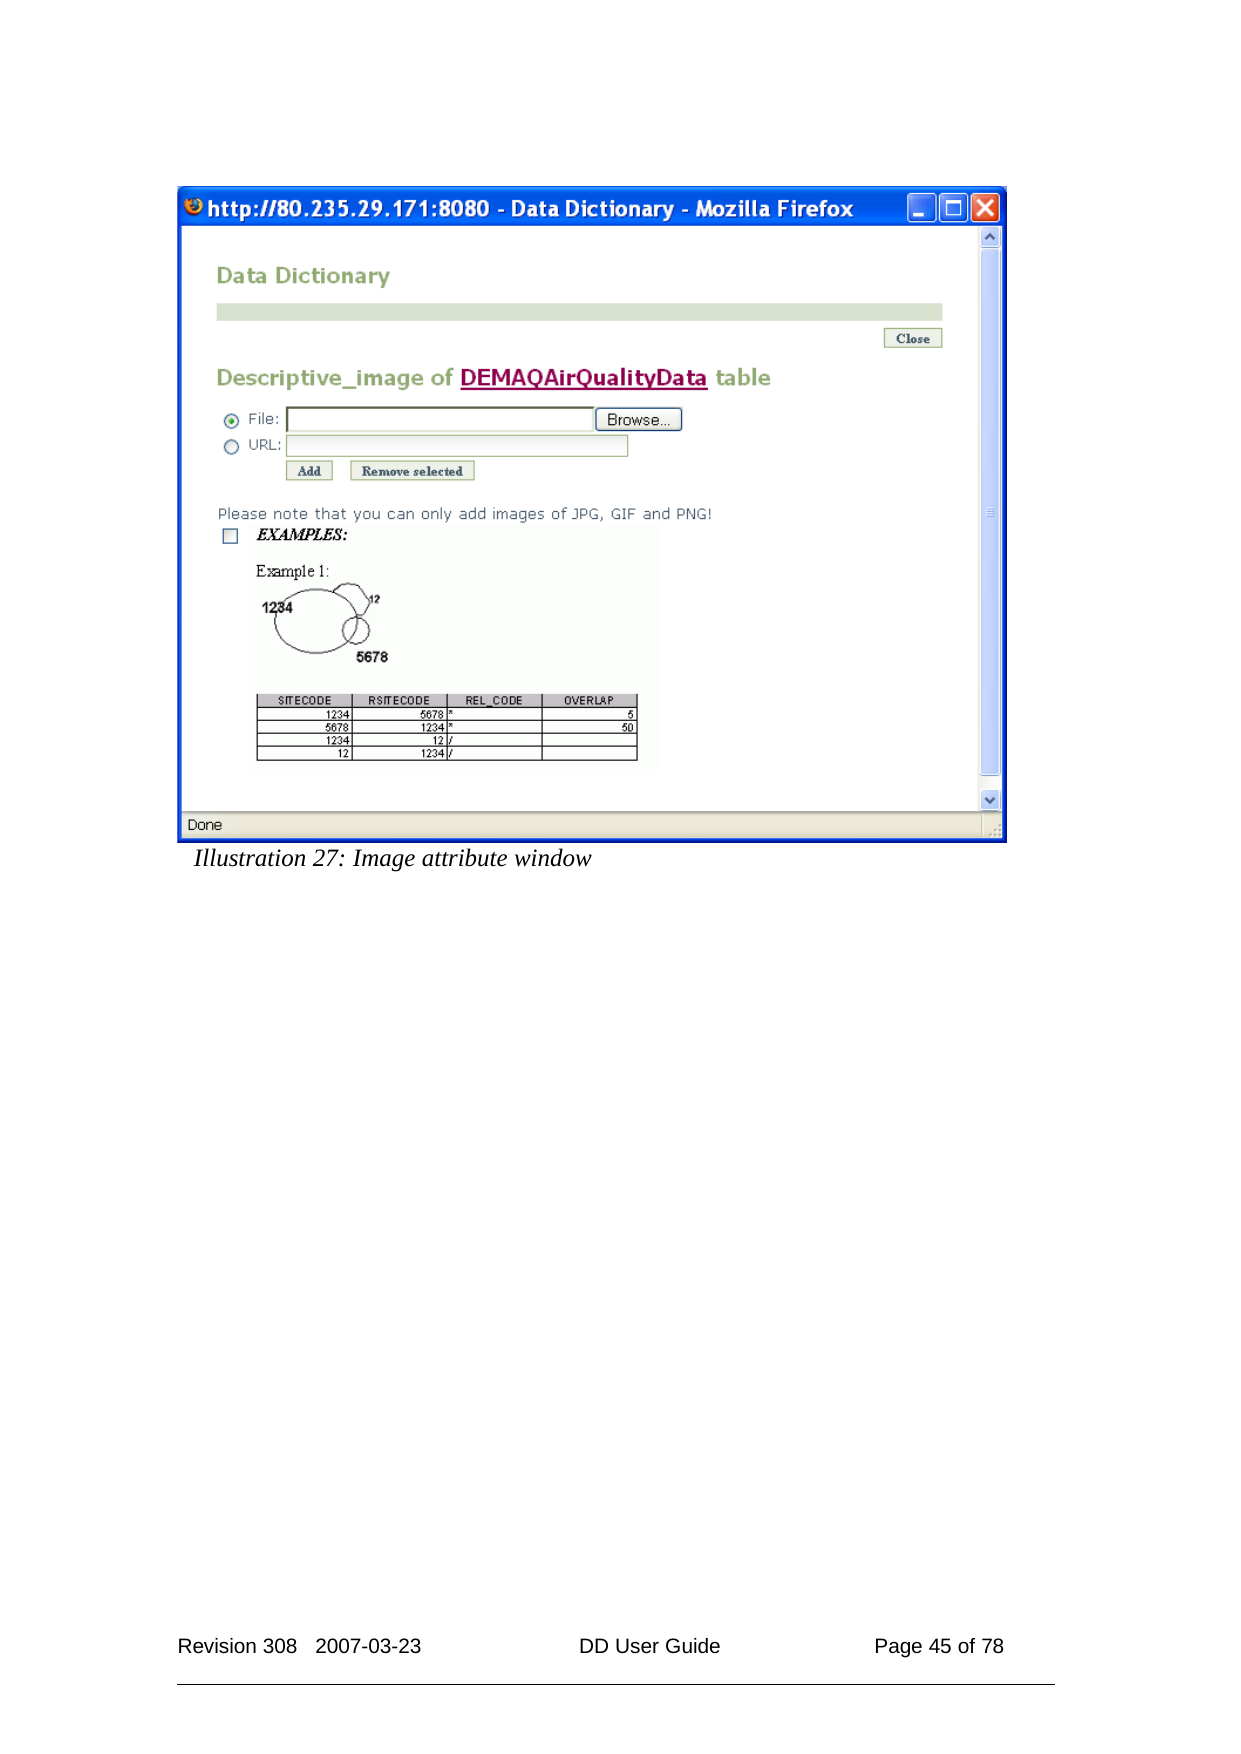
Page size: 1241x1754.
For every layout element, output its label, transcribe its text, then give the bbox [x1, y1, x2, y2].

text Illustration 27: Image attribute window [194, 843, 990, 872]
picture [177, 186, 1007, 843]
